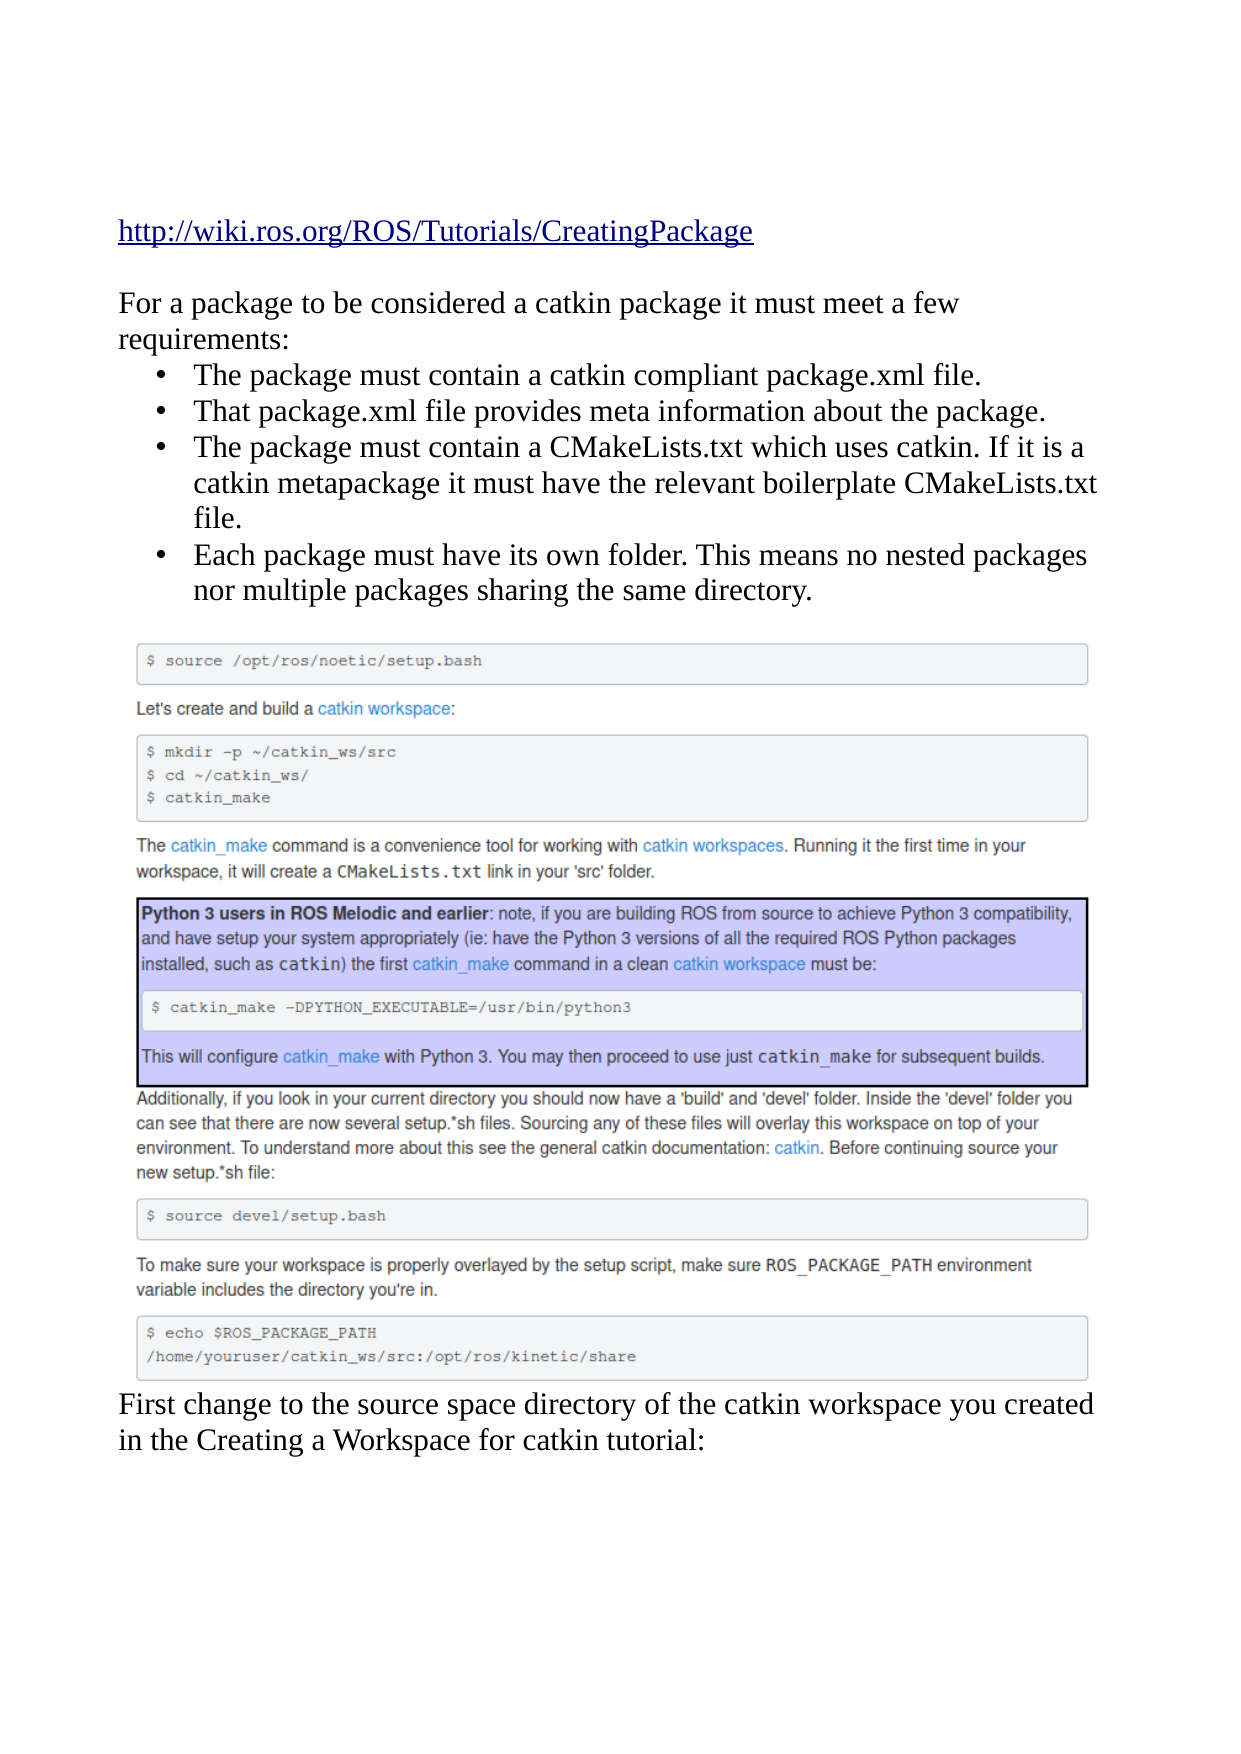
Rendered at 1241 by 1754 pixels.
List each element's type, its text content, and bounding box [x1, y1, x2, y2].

list The package must contain a catkin compliant package.xml file. [156, 356, 1122, 392]
list That package.xml file provides meta information about the package. [156, 392, 1122, 428]
picture [118, 631, 1123, 1386]
list The package must contain a CMakeLists.txt which uses catkin. If it is a catkin metapackage it must have the relevant boilerplate CMakeLists.txt file. [156, 428, 1122, 536]
list Each package must have its own folder. This means no nested packages nor multiple packages sharing the same directory. [156, 536, 1122, 608]
text http://wiki.ros.org/ROS/Tutorials/CreatingPackage [118, 212, 1122, 248]
text First change to the source space directory of the catkin workspace you created in the Creating a Workspace for catkin tutorial: [118, 1386, 1122, 1457]
text For a package to be considered a catkin package it must meet a few requirements: [118, 284, 1122, 356]
